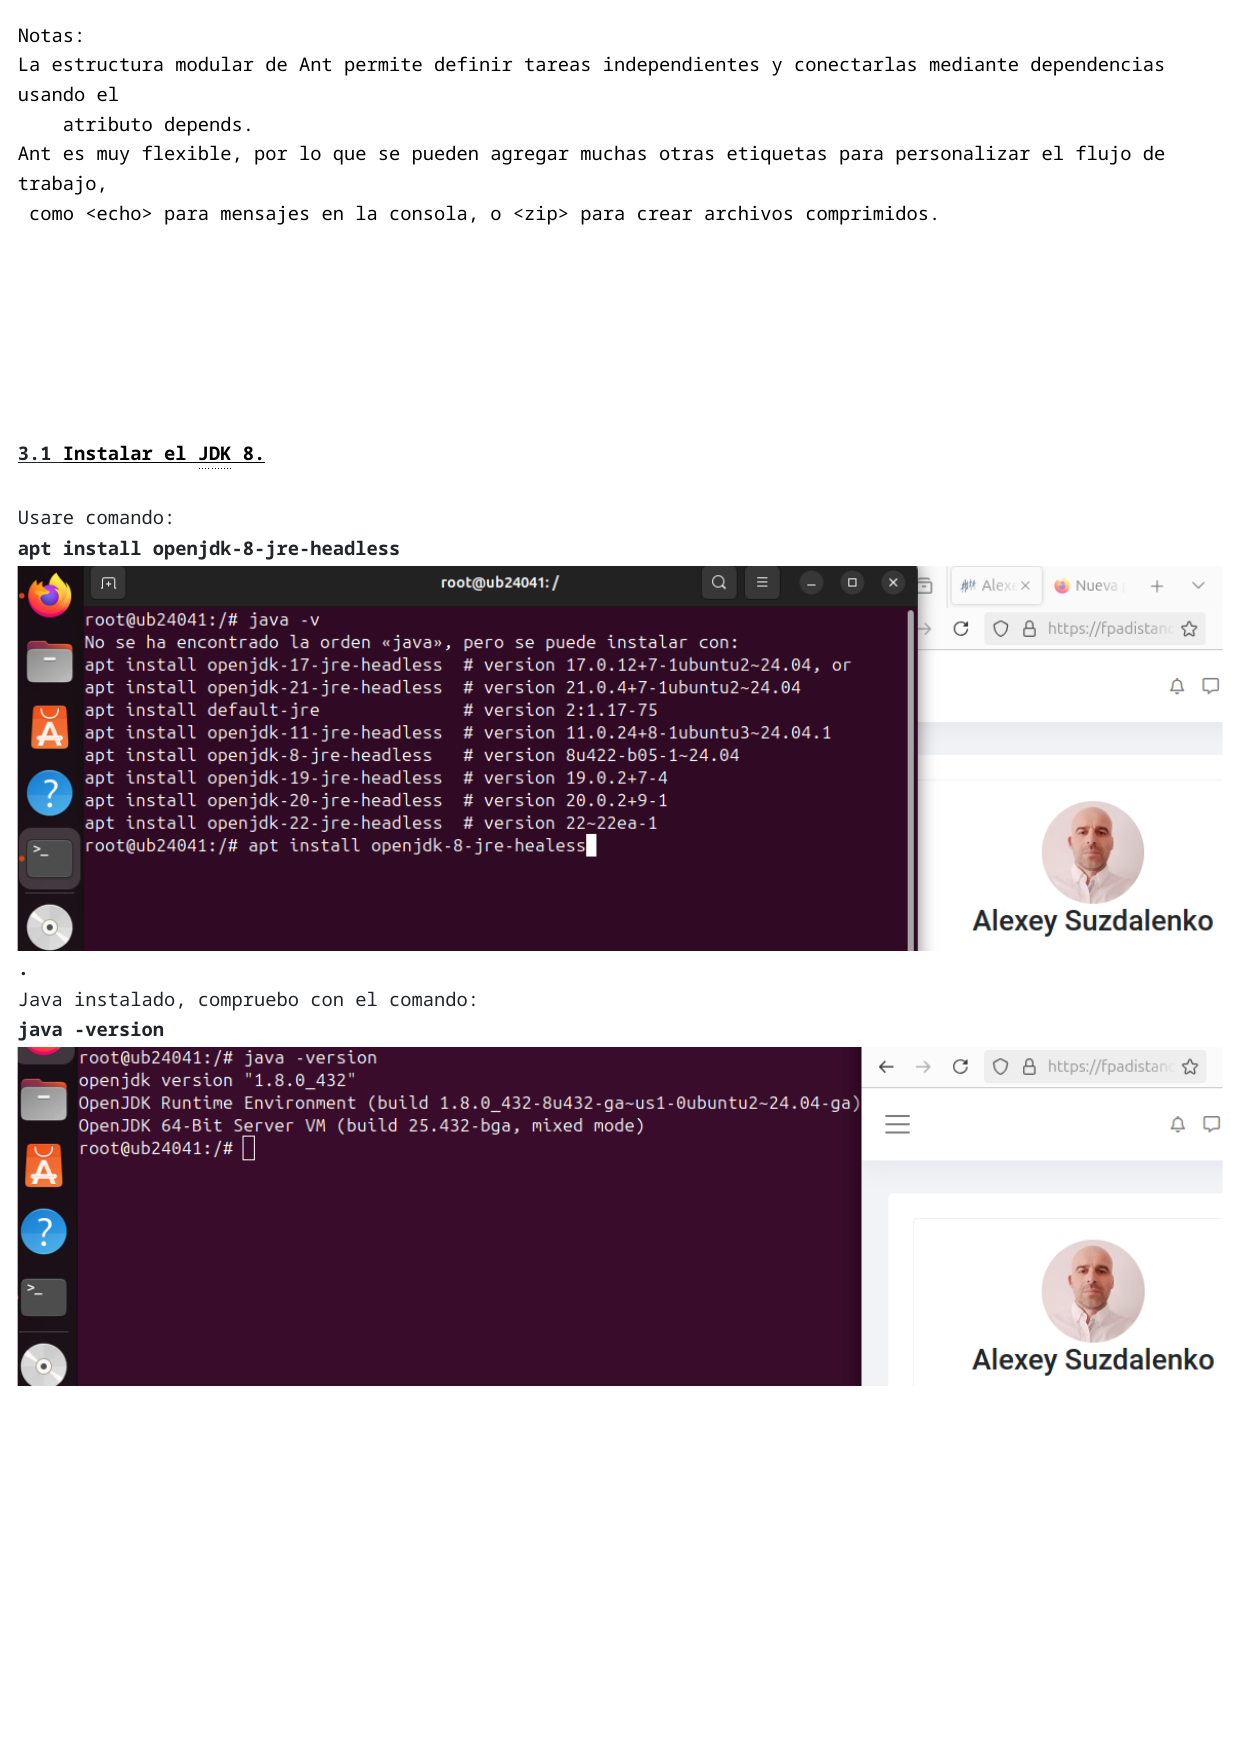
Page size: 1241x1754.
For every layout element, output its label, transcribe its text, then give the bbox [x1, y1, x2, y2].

text apt install openjdk-8-jre-headless [18, 535, 1222, 561]
picture [17, 566, 1223, 951]
text Usare comando: [18, 505, 1222, 530]
text La estructura modular de Ant permite definir tareas independientes y conectarlas mediante dependencias usando el [18, 47, 1222, 107]
text Notas: [18, 18, 1222, 47]
picture [17, 1047, 1223, 1386]
text como <echo> para mensajes en la consola, o <zip> para crear archivos comprimidos. [18, 196, 1222, 226]
text 3.1 Instalar el JDK 8. [18, 440, 1222, 468]
text Ant es muy flexible, por lo que se pueden agregar muchas otras etiquetas para personalizar el flujo de trabajo, [18, 136, 1222, 196]
text atributo depends. [18, 107, 1222, 136]
text Java instalado, compruebo con el comando: [18, 986, 1222, 1012]
text java -version [18, 1017, 1222, 1042]
text . [18, 951, 1222, 981]
